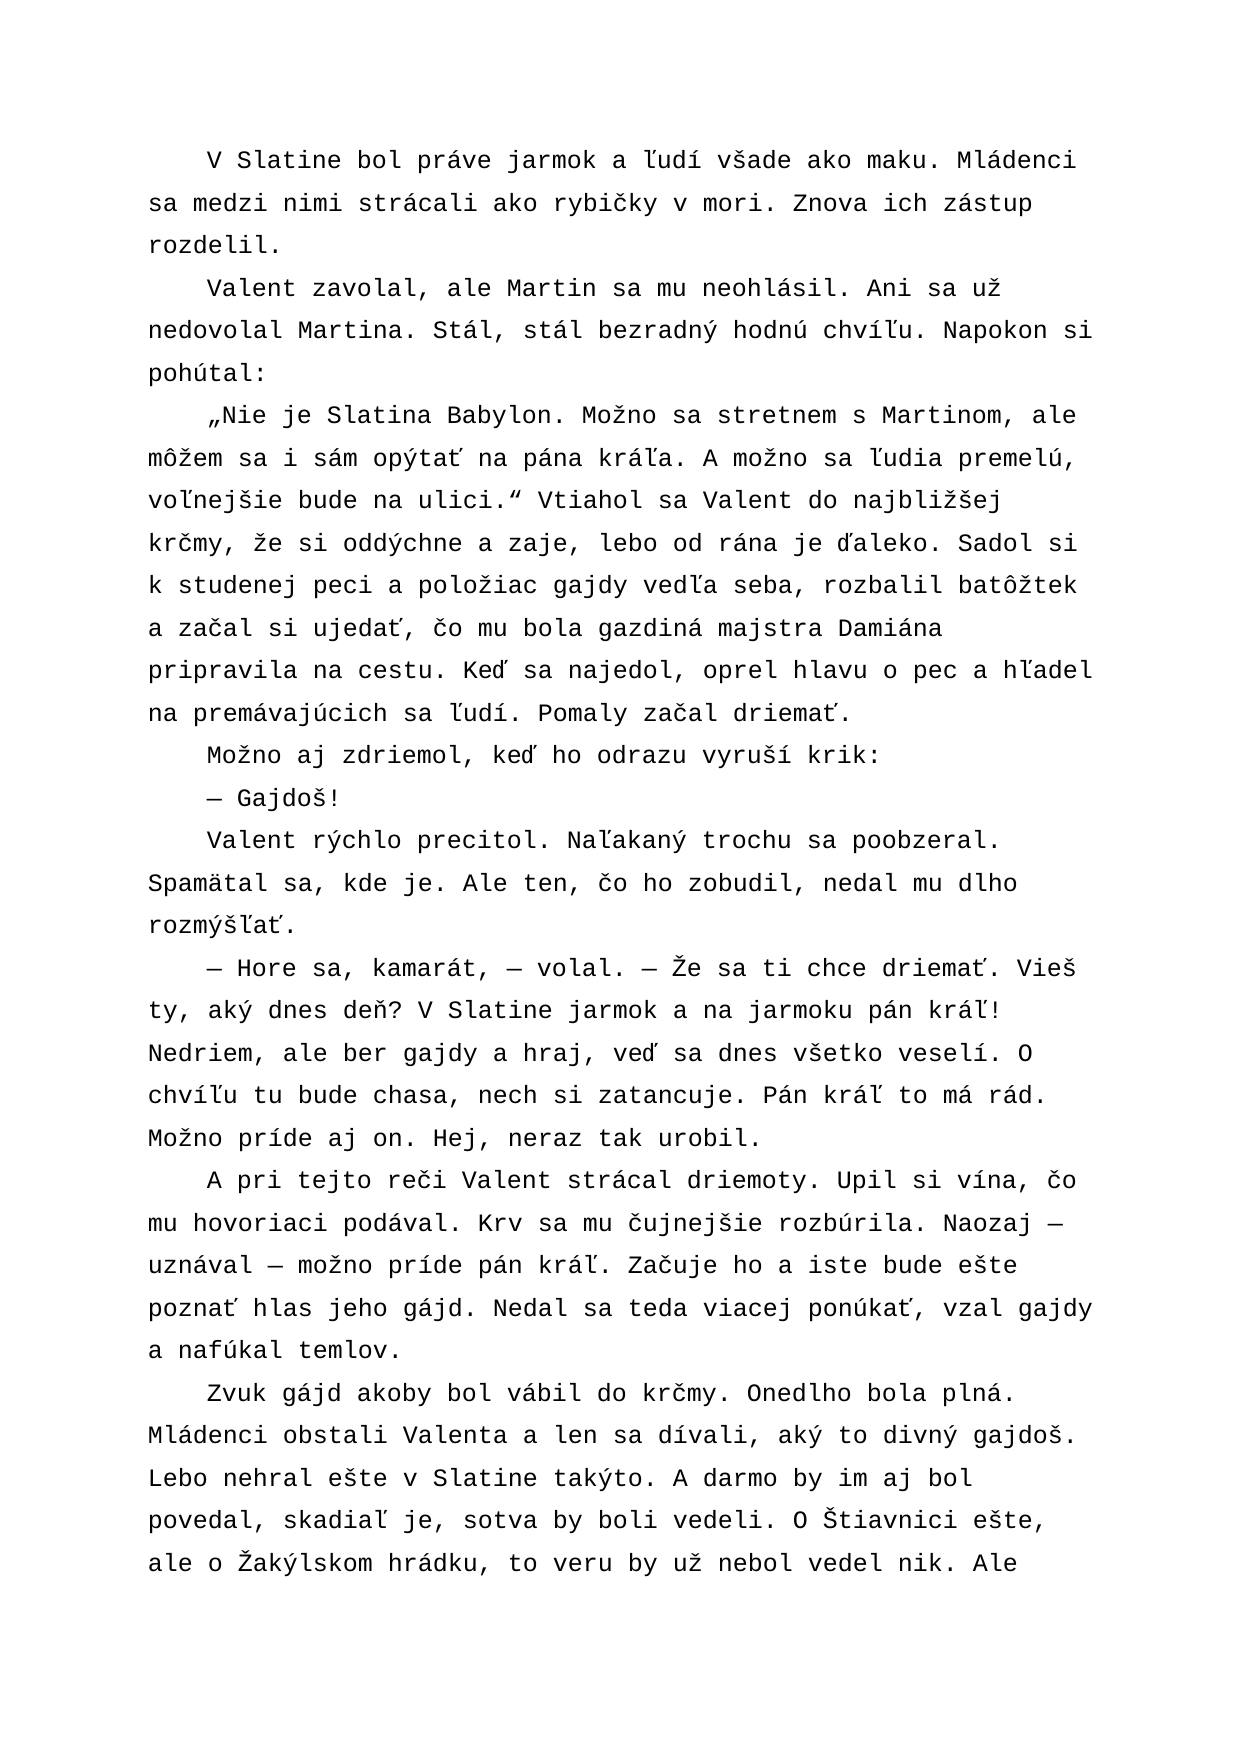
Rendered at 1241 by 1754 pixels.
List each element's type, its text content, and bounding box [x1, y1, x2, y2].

text Zvuk gájd akoby bol vábil do krčmy. Onedlho bola plná. Mládenci obstali Valenta a len sa dívali, aký to divný gajdoš. Lebo nehral ešte v Slatine takýto. A darmo by im aj bol povedal, skadiaľ je, sotva by boli vedeli. O Štiavnici ešte, ale o Žakýlskom hrádku, to veru by už nebol vedel nik. Ale [148, 1380, 1093, 1578]
text Valent zavolal, ale Martin sa mu neohlásil. Ani sa už nedovolal Martina. Stál, stál bezradný hodnú chvíľu. Napokon si pohútal: [148, 275, 1093, 388]
text Možno aj zdriemol, keď ho odrazu vyruší krik: [148, 743, 1093, 771]
text „Nie je Slatina Babylon. Možno sa stretnem s Martinom, ale môžem sa i sám opýtať na pána kráľa. A možno sa ľudia premelú, voľnejšie bude na ulici.“ Vtiahol sa Valent do najbližšej krčmy, že si oddýchne a zaje, lebo od rána je ďaleko. Sadol si k studenej peci a položiac gajdy vedľa seba, rozbalil batôžtek a začal si ujedať, čo mu bola gazdiná majstra Damiána pripravila na cestu. Keď sa najedol, oprel hlavu o pec a hľadel na premávajúcich sa ľudí. Pomaly začal driemať. [148, 403, 1093, 728]
text — Hore sa, kamarát, — volal. — Že sa ti chce driemať. Vieš ty, aký dnes deň? V Slatine jarmok a na jarmoku pán kráľ! Nedriem, ale ber gajdy a hraj, veď sa dnes všetko veselí. O chvíľu tu bude chasa, nech si zatancuje. Pán kráľ to má rád. Možno príde aj on. Hej, neraz tak urobil. [148, 955, 1093, 1153]
text Valent rýchlo precitol. Naľakaný trochu sa poobzeral. Spamätal sa, kde je. Ale ten, čo ho zobudil, nedal mu dlho rozmýšľať. [148, 828, 1093, 941]
text — Gajdoš! [148, 785, 1093, 813]
text A pri tejto reči Valent strácal driemoty. Upil si vína, čo mu hovoriaci podával. Krv sa mu čujnejšie rozbúrila. Naozaj — uznával — možno príde pán kráľ. Začuje ho a iste bude ešte poznať hlas jeho gájd. Nedal sa teda viacej ponúkať, vzal gajdy a nafúkal temlov. [148, 1168, 1093, 1366]
text V Slatine bol práve jarmok a ľudí všade ako maku. Mládenci sa medzi nimi strácali ako rybičky v mori. Znova ich zástup rozdelil. [148, 148, 1093, 261]
